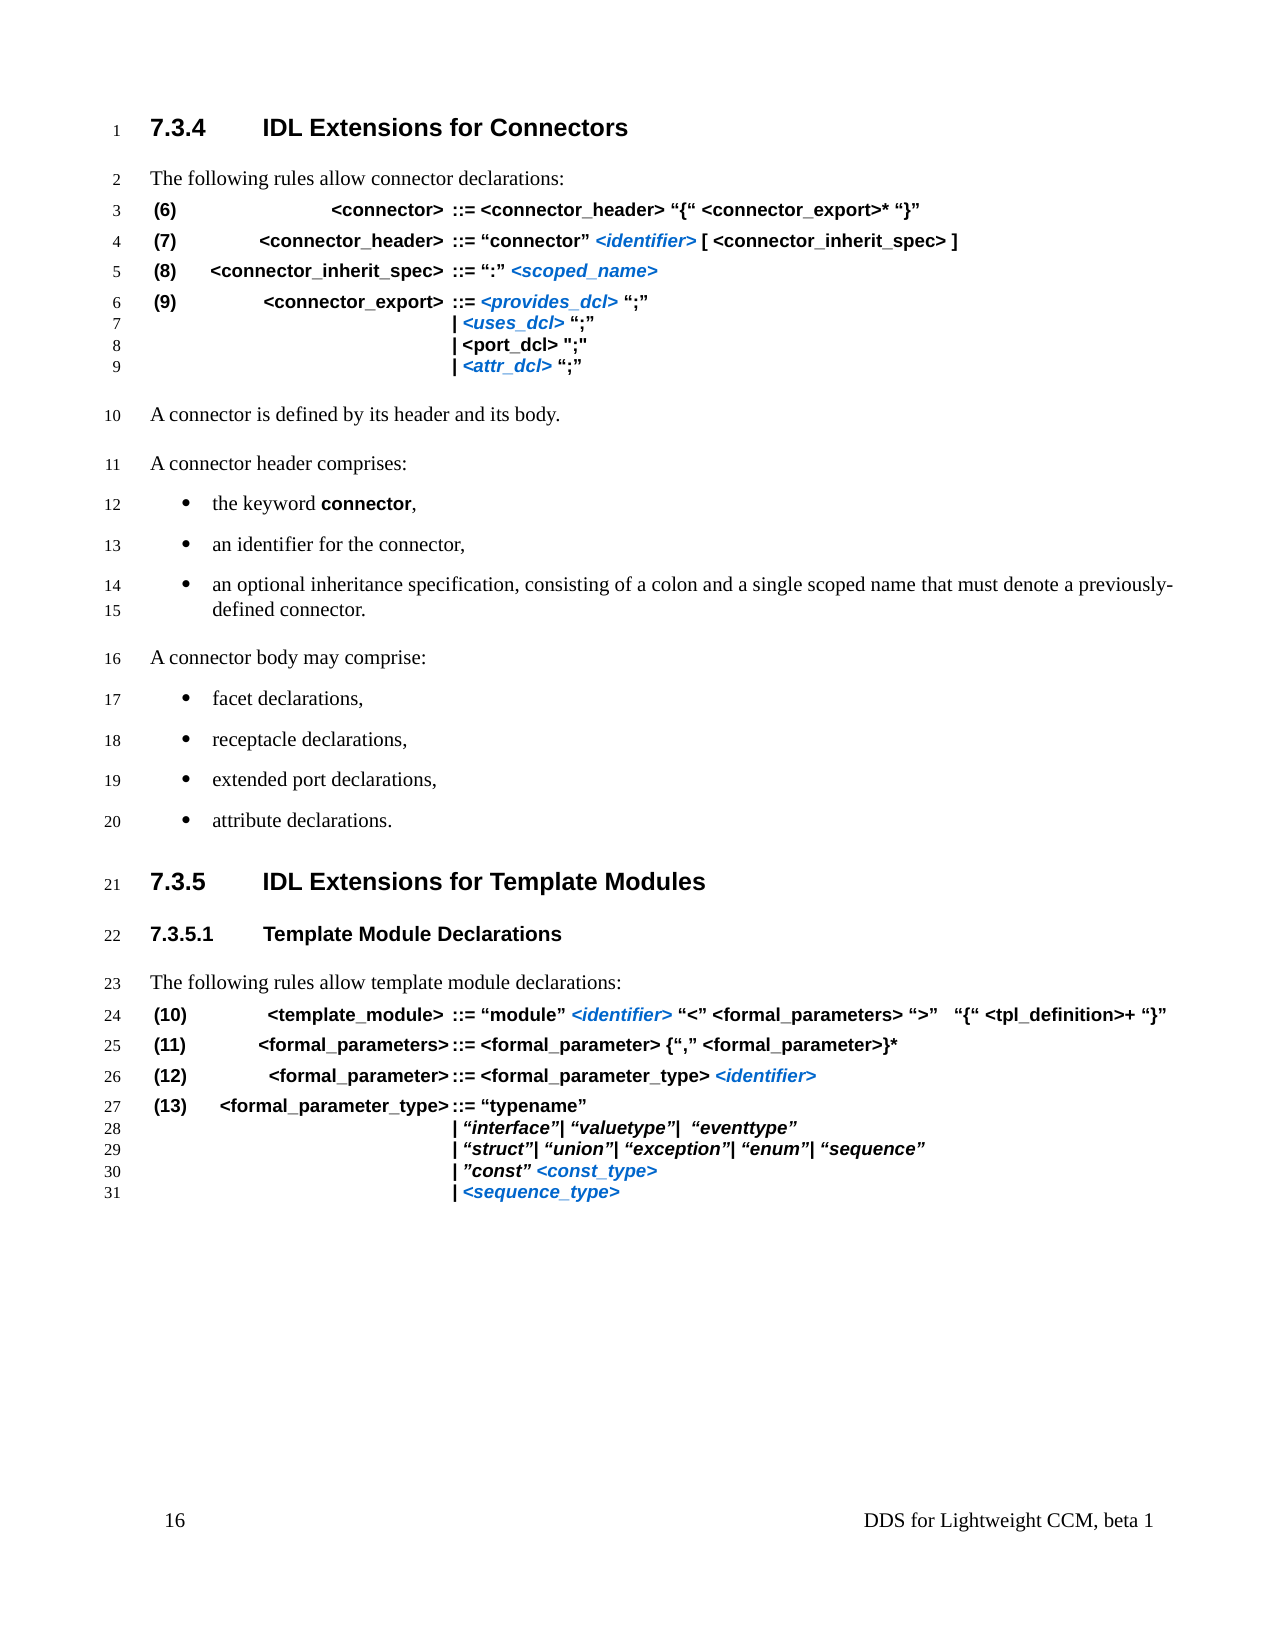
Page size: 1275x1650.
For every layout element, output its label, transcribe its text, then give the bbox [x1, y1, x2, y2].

list <formal_parameters> ::= <formal_parameter> {“,” <formal_parameter>}* [153, 1034, 1200, 1055]
list <formal_parameter> ::= <formal_parameter_type> <identifier> [153, 1064, 1200, 1086]
text The following rules allow connector declarations: [150, 166, 1200, 190]
list <connector_inherit_spec> ::= “:” <scoped_name> [153, 260, 1200, 282]
subtitle Template Module Declarations [150, 922, 1200, 946]
list <connector_export> ::= <provides_dcl> “;” | <uses_dcl> “;” | <port_dcl> ";" | <attr_dcl> “;” [153, 291, 1200, 377]
list attribute declarations. [182, 808, 1200, 832]
subtitle IDL Extensions for Connectors [150, 112, 1200, 141]
subtitle IDL Extensions for Template Modules [150, 867, 1200, 896]
list receptacle declarations, [182, 727, 1200, 751]
text A connector header comprises: [150, 451, 1200, 474]
list the keyword connector, [182, 491, 1200, 515]
list <connector> ::= <connector_header> “{“ <connector_export>* “}” [153, 199, 1200, 221]
text The following rules allow template module declarations: [150, 970, 1200, 994]
list <connector_header> ::= “connector” <identifier> [ <connector_inherit_spec> ] [153, 229, 1200, 251]
list <template_module> ::= “module” <identifier> “<” <formal_parameters> “>” “{“ <tpl_definition>+ “}” [153, 1003, 1200, 1025]
list <formal_parameter_type> ::= “typename” | “interface”| “valuetype”| “eventtype” | “struct”| “union”| “exception”| “enum”| “sequence” | ”const” <const_type> | <sequence_type> [153, 1095, 1200, 1203]
list extended port declarations, [182, 767, 1200, 791]
text A connector is defined by its header and its body. [150, 402, 1200, 426]
text A connector body may comprise: [150, 645, 1200, 669]
list facet declarations, [182, 686, 1200, 710]
list an optional inheritance specification, consisting of a colon and a single scoped name that must denote a previously-defined connector. [182, 572, 1200, 621]
list an identifier for the connector, [182, 532, 1200, 556]
